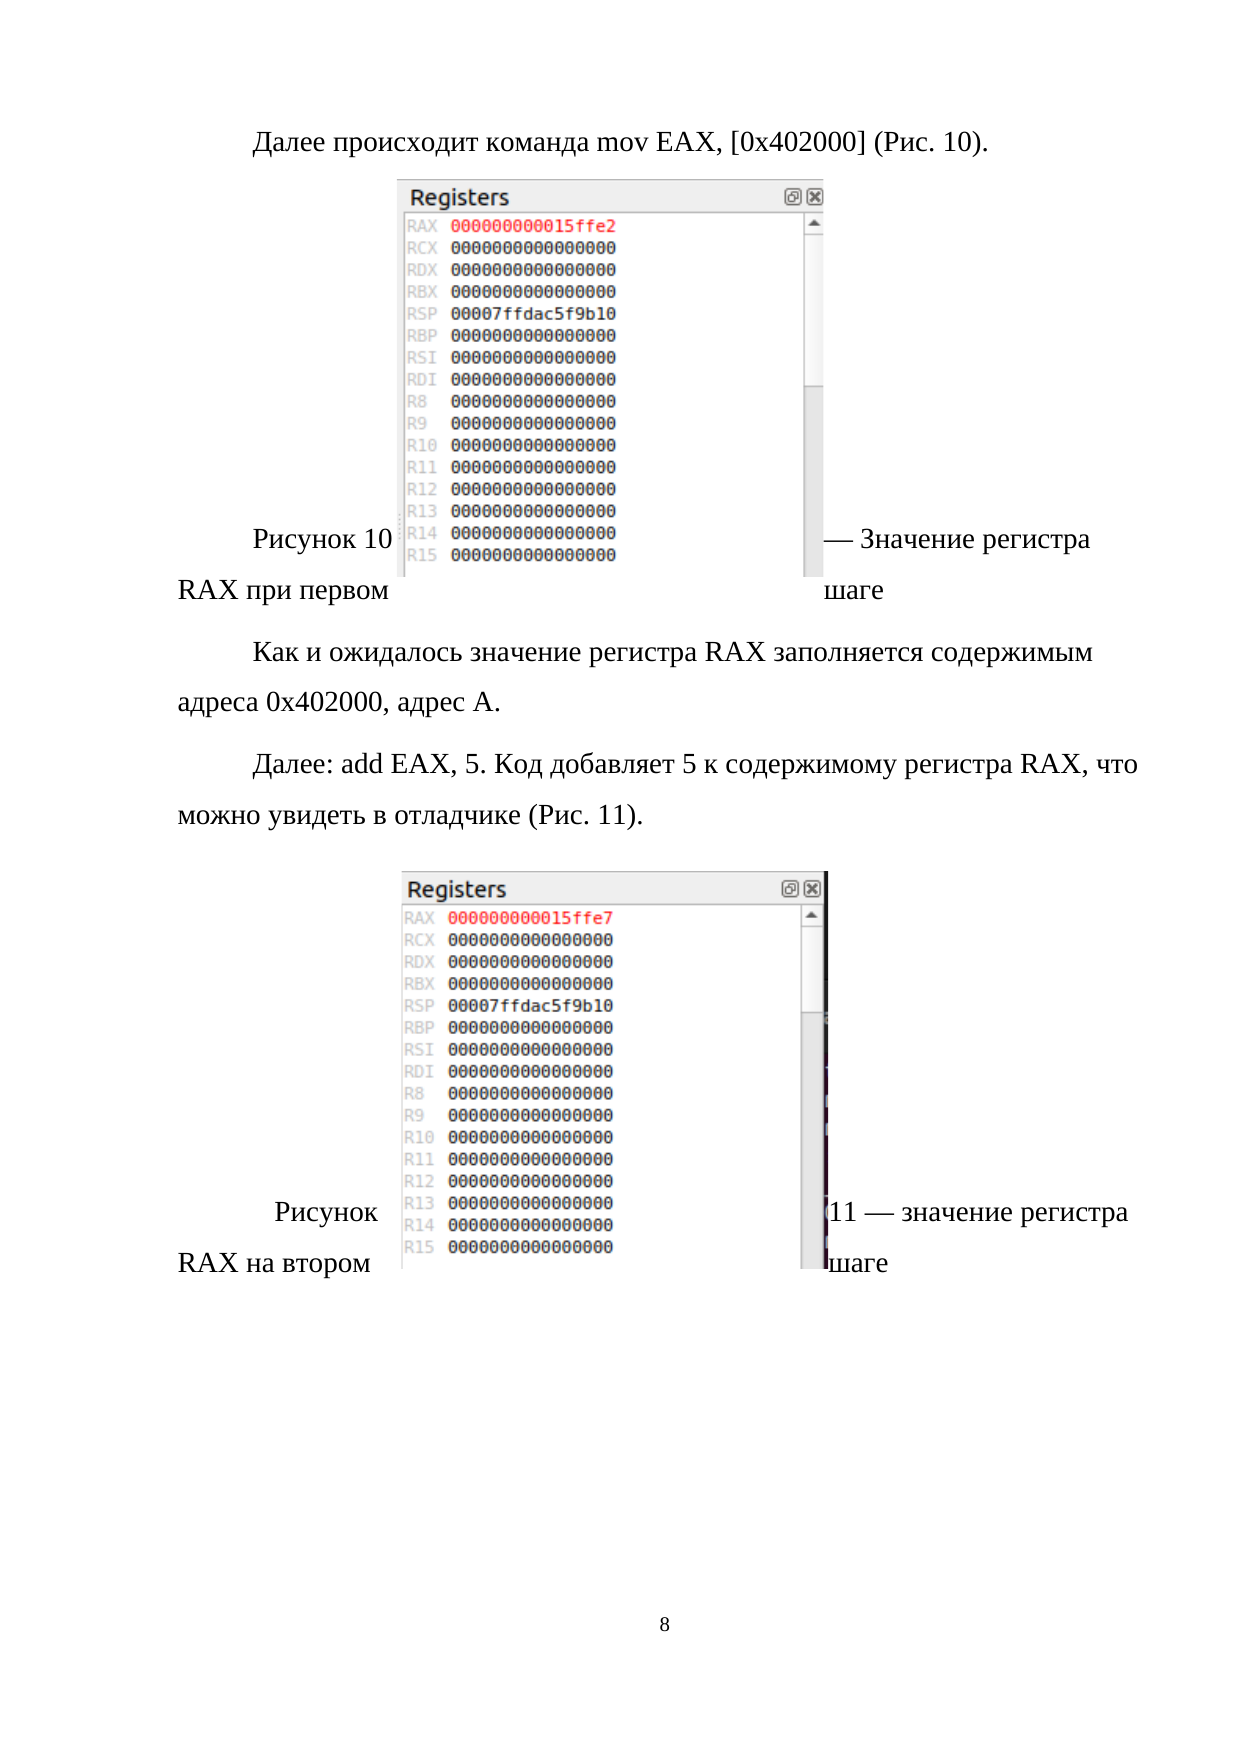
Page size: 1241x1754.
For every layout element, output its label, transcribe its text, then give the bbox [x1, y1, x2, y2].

text Рисунок 11 — значение регистра RAX на втором шаге [177, 1194, 1152, 1278]
text Рисунок 10 — Значение регистра RAX при первом шаге [177, 522, 1152, 606]
picture [401, 871, 829, 1269]
text Далее происходит команда mov EAX, [0x402000] (Рис. 10). [177, 124, 1152, 158]
picture [396, 179, 824, 577]
text Как и ожидалось значение регистра RAX заполняется содержимым адреса 0x402000, адрес A. [177, 634, 1152, 718]
text Далее: add EAX, 5. Код добавляет 5 к содержимому регистра RAX, что можно увидеть в отладчике (Рис. 11). [177, 747, 1152, 831]
